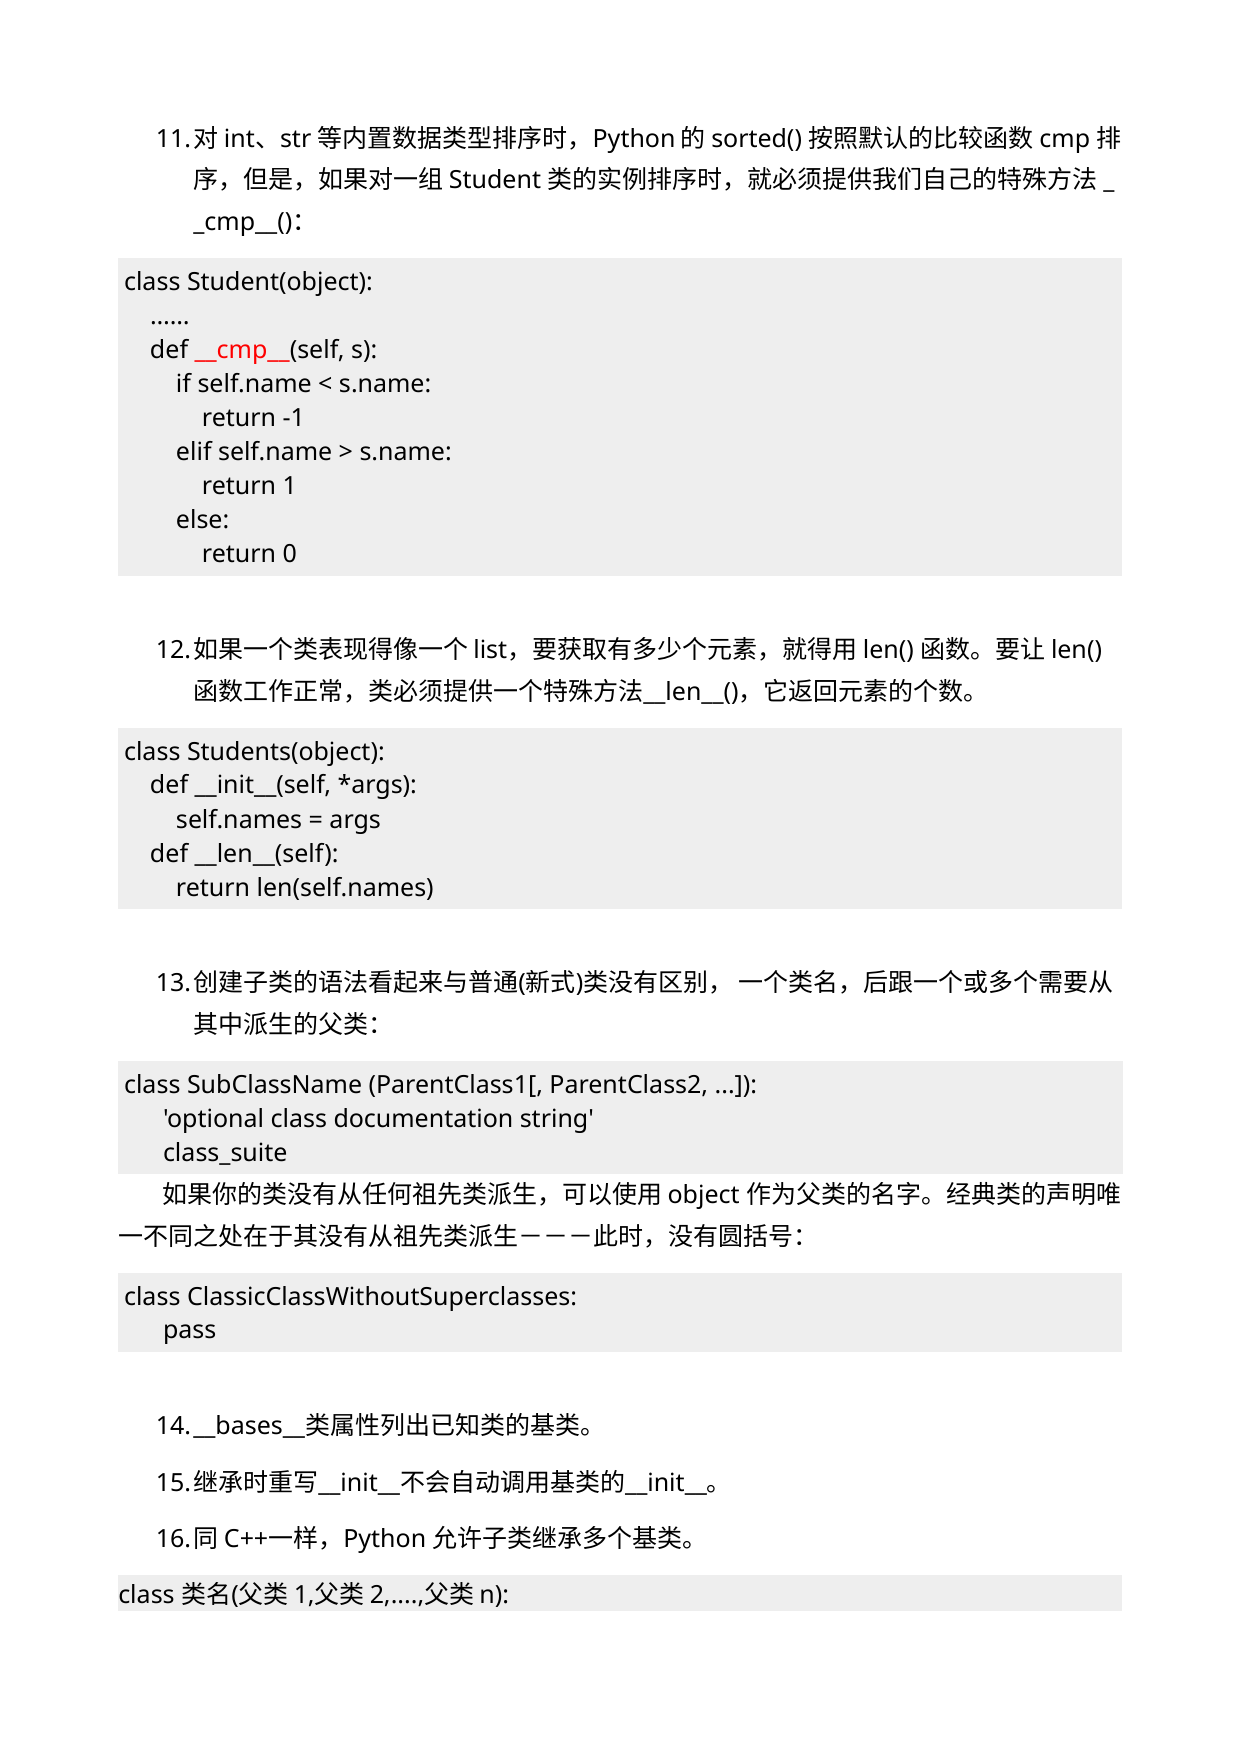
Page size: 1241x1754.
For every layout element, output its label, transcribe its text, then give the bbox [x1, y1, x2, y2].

list 同 C++一样，Python 允许子类继承多个基类。 [156, 1518, 1122, 1554]
table_header class SubClassName (ParentClass1[, ParentClass2, ...]): 'optional class documentation string' class_suite [118, 1061, 1123, 1174]
table_header class ClassicClassWithoutSuperclasses: pass [118, 1273, 1122, 1352]
list 如果一个类表现得像一个list，要获取有多少个元素，就得用 len() 函数。要让 len() 函数工作正常，类必须提供一个特殊方法__len__()，它返回元素的个数。 [156, 629, 1122, 707]
list __bases__类属性列出已知类的基类。 [156, 1406, 1122, 1442]
list 继承时重写__init__不会自动调用基类的__init__。 [156, 1462, 1122, 1498]
text 如果你的类没有从任何祖先类派生，可以使用 object 作为父类的名字。经典类的声明唯一不同之处在于其没有从祖先类派生－－－此时，没有圆括号： [118, 1174, 1122, 1252]
table_header class 类名(父类1,父类2,....,父类n): [118, 1575, 1122, 1611]
table_header class Students(object): def __init__(self, *args): self.names = args def __len__(self): return len(self.names) [118, 728, 1122, 909]
list 创建子类的语法看起来与普通(新式)类没有区别， 一个类名，后跟一个或多个需要从其中派生的父类： [156, 963, 1122, 1041]
table_header class Student(object): …… def __cmp__(self, s): if self.name < s.name: return -1 elif self.name > s.name: return 1 else: return 0 [118, 258, 1122, 576]
list 对 int、str 等内置数据类型排序时，Python的 sorted() 按照默认的比较函数 cmp 排序，但是，如果对一组 Student 类的实例排序时，就必须提供我们自己的特殊方法 __cmp__()： [156, 118, 1122, 238]
